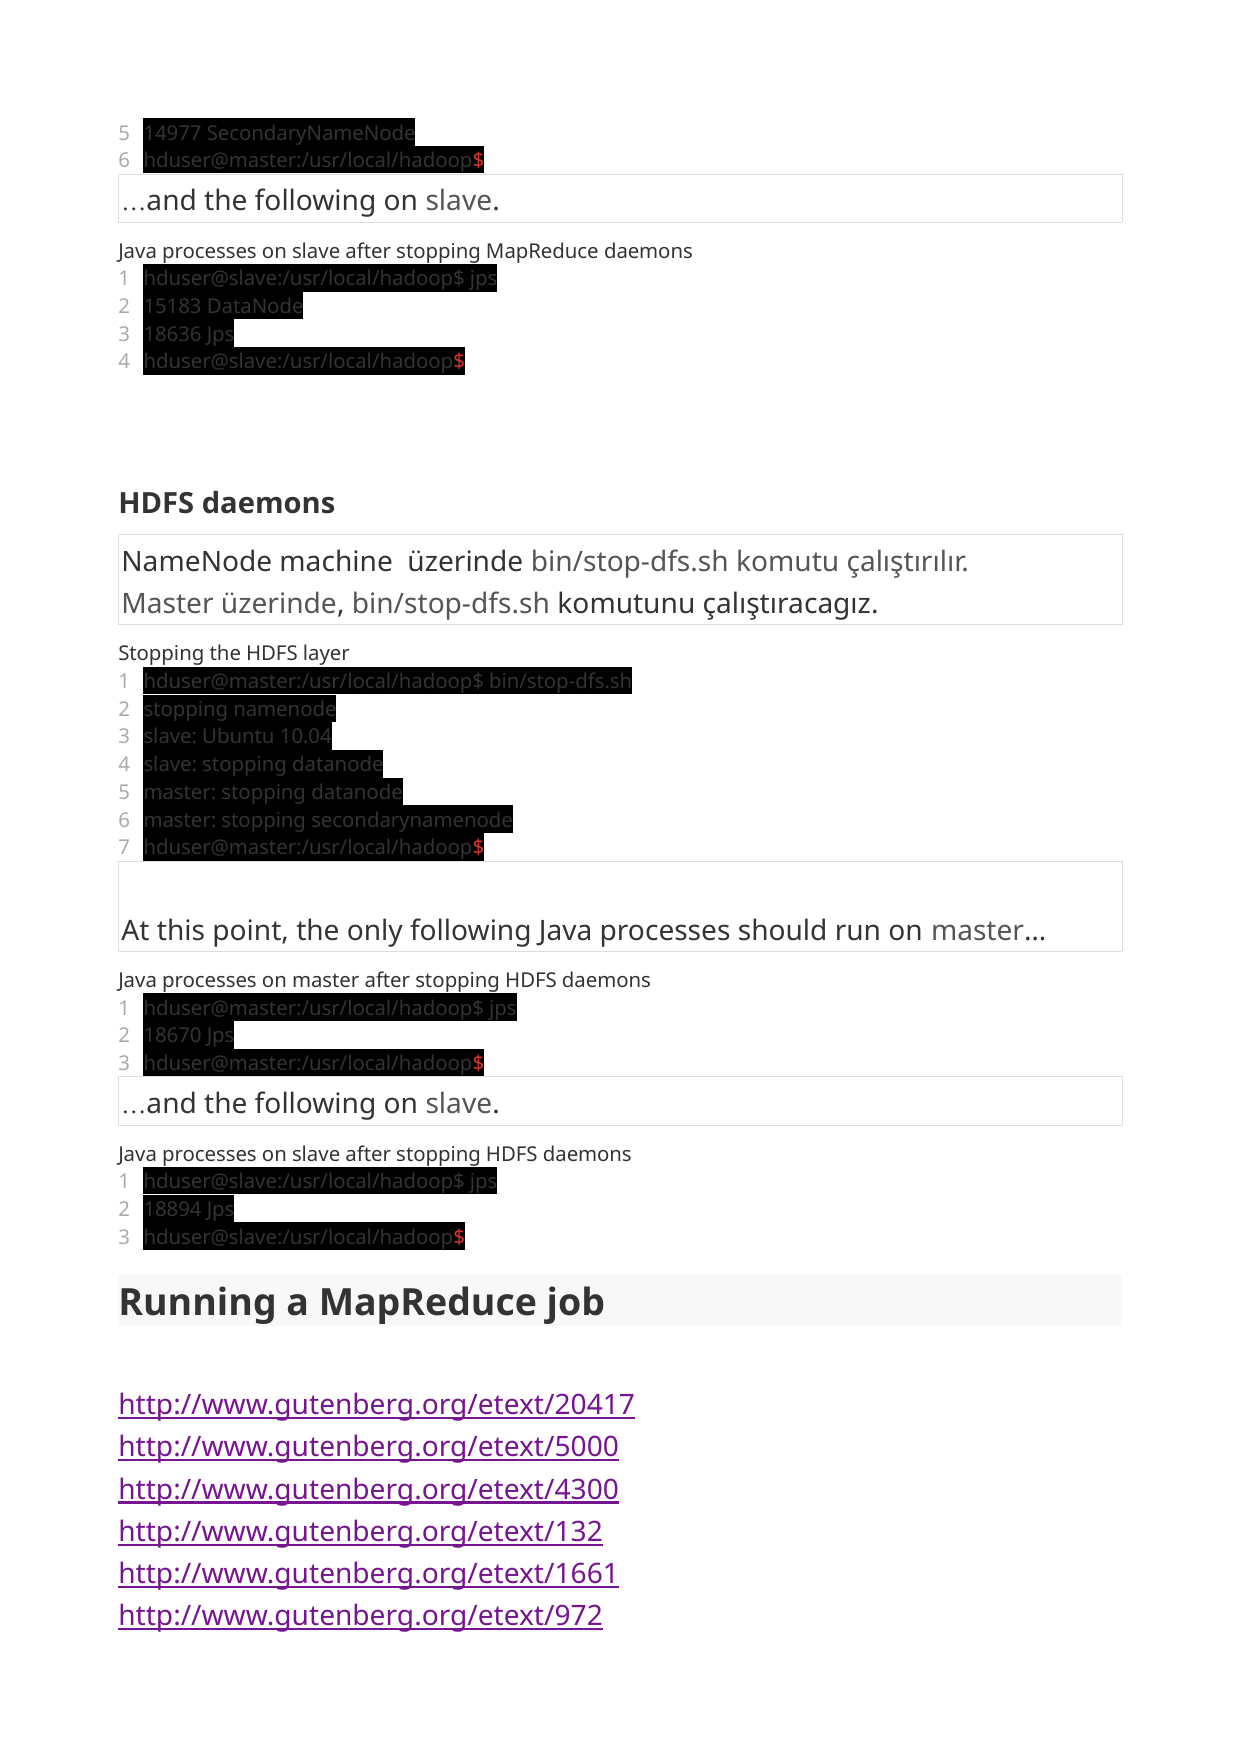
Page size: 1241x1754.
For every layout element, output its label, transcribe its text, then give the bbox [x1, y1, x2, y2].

text At this point, the only following Java processes should run on master… [119, 903, 1122, 951]
text http://www.gutenberg.org/etext/972 [118, 1592, 1122, 1634]
text Java processes on slave after stopping MapReduce daemons [118, 223, 1122, 264]
text http://www.gutenberg.org/etext/4300 [118, 1465, 1122, 1507]
text Java processes on master after stopping HDFS daemons [118, 952, 1122, 993]
table_header 14977 SecondaryNameNode hduser@master:/usr/local/hadoop$ [143, 118, 549, 173]
table_header 1 2 3 4 [118, 264, 143, 375]
text …and the following on slave. [119, 1077, 1122, 1125]
subtitle HDFS daemons [118, 479, 1122, 522]
text http://www.gutenberg.org/etext/1661 [118, 1549, 1122, 1592]
text http://www.gutenberg.org/etext/5000 [118, 1423, 1122, 1465]
table_header 1 2 3 4 5 6 7 [118, 667, 143, 861]
table_header hduser@slave:/usr/local/hadoop$ jps 18894 Jps hduser@slave:/usr/local/hadoop$ [143, 1167, 531, 1250]
subtitle Running a MapReduce job [118, 1275, 1122, 1326]
text Master üzerinde, bin/stop-dfs.sh komutunu çalıştıracagız. [119, 576, 1122, 624]
table_header 1 2 3 [118, 993, 143, 1076]
text Java processes on slave after stopping HDFS daemons [118, 1126, 1122, 1167]
text …and the following on slave. [119, 175, 1122, 222]
text http://www.gutenberg.org/etext/132 [118, 1507, 1122, 1549]
table_header hduser@slave:/usr/local/hadoop$ jps 15183 DataNode 18636 Jps hduser@slave:/usr/local/hadoop$ [143, 264, 531, 375]
table_header 1 2 3 [118, 1167, 143, 1250]
table_header hduser@master:/usr/local/hadoop$ bin/stop-dfs.sh stopping namenode slave: Ubuntu 10.04 slave: stopping datanode master: stopping datanode master: stopping secondarynamenode hduser@master:/usr/local/hadoop$ [143, 667, 669, 861]
text NameNode machine üzerinde bin/stop-dfs.sh komutu çalıştırılır. [119, 535, 1122, 576]
text Stopping the HDFS layer [118, 625, 1122, 667]
table_header 5 6 [118, 118, 143, 173]
text http://www.gutenberg.org/etext/20417 [118, 1381, 1122, 1423]
table_header hduser@master:/usr/local/hadoop$ jps 18670 Jps hduser@master:/usr/local/hadoop$ [143, 993, 549, 1076]
